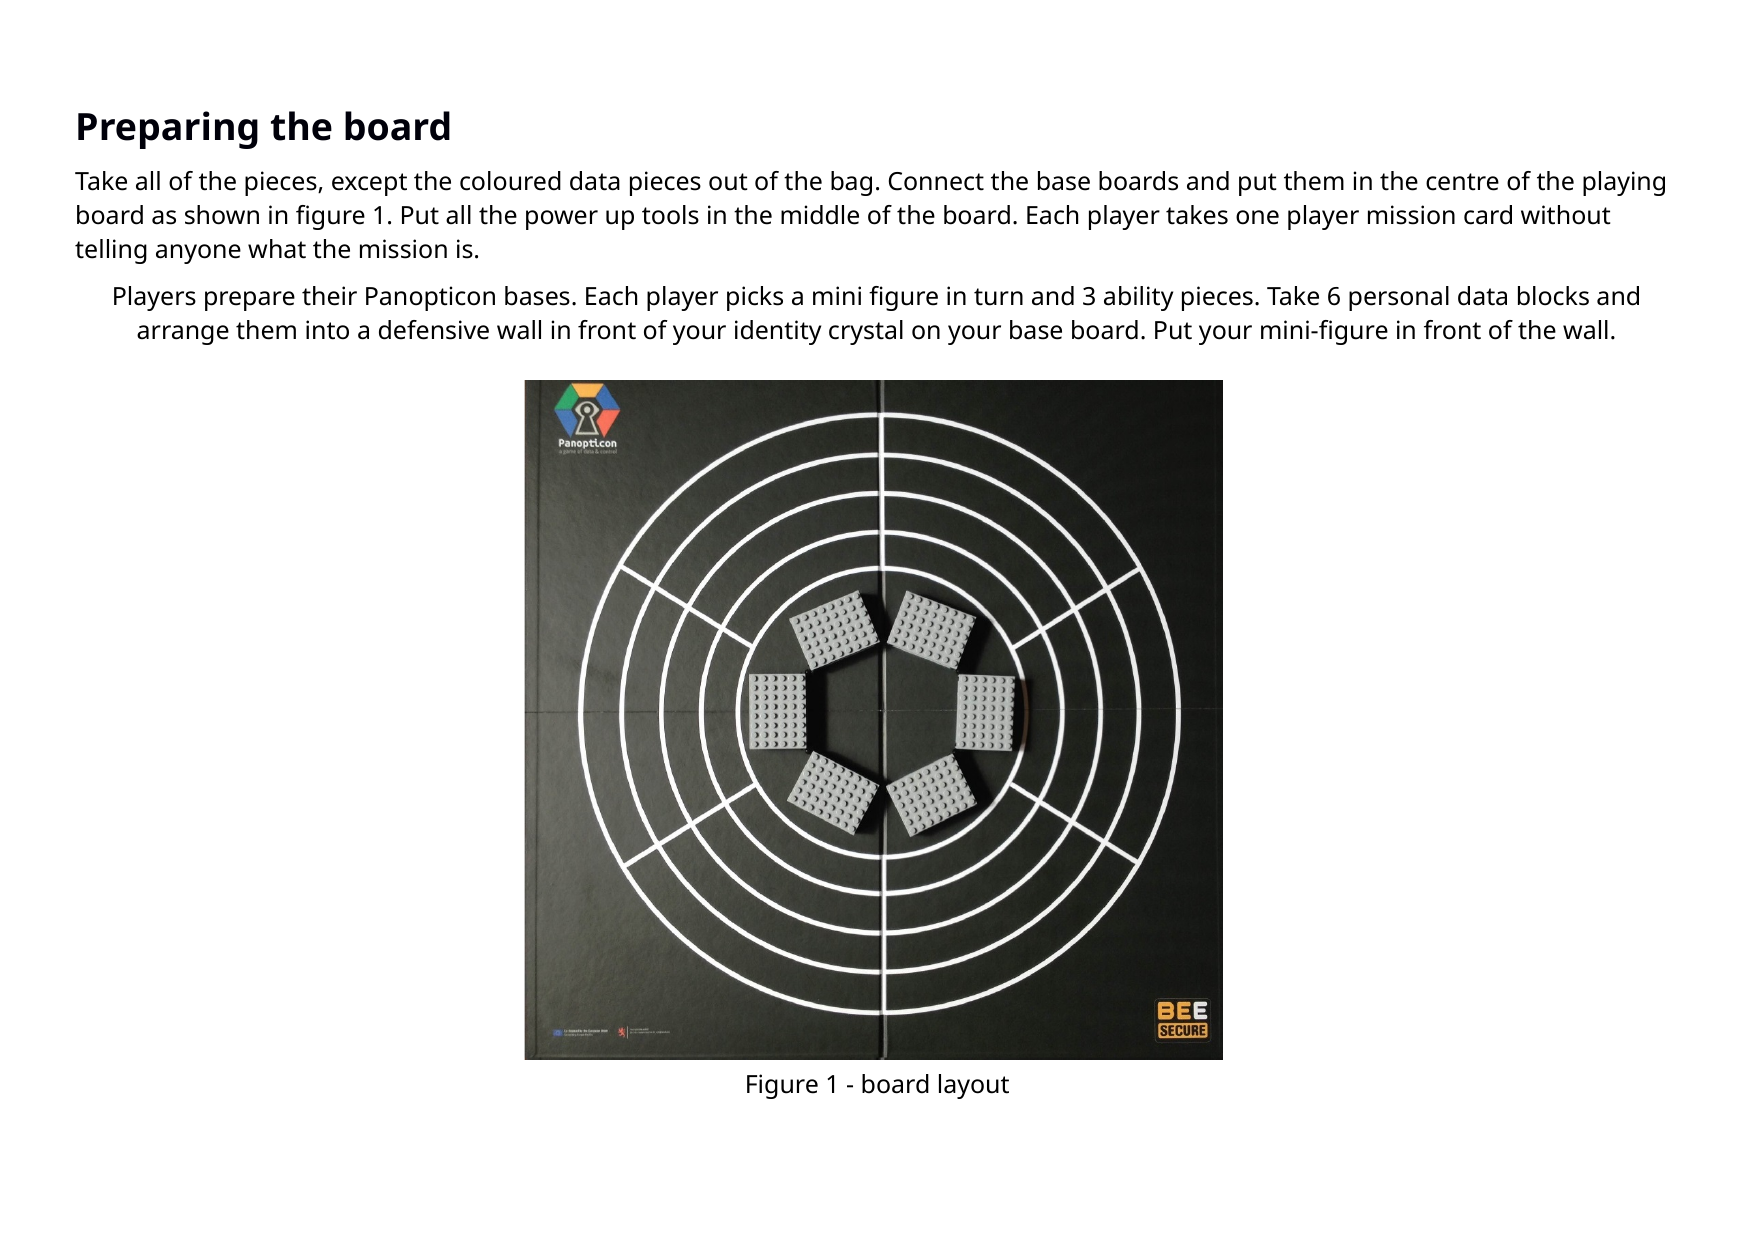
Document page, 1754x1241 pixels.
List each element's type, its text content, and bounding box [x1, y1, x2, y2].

picture [524, 380, 1223, 1060]
subtitle Preparing the board [75, 100, 1679, 151]
text Players prepare their Panopticon bases. Each player picks a mini figure in turn and 3 ability pieces. Take 6 personal data blocks and arrange them into a defensive wall in front of your identity crystal on your base board. Put your mini-figure in front of the wall. Figure 1 - board layout [75, 278, 1679, 1101]
text Take all of the pieces, except the coloured data pieces out of the bag. Connect the base boards and put them in the centre of the playing board as shown in figure 1. Put all the power up tools in the middle of the board. Each player takes one player mission card without telling anyone what the mission is. [75, 163, 1679, 266]
